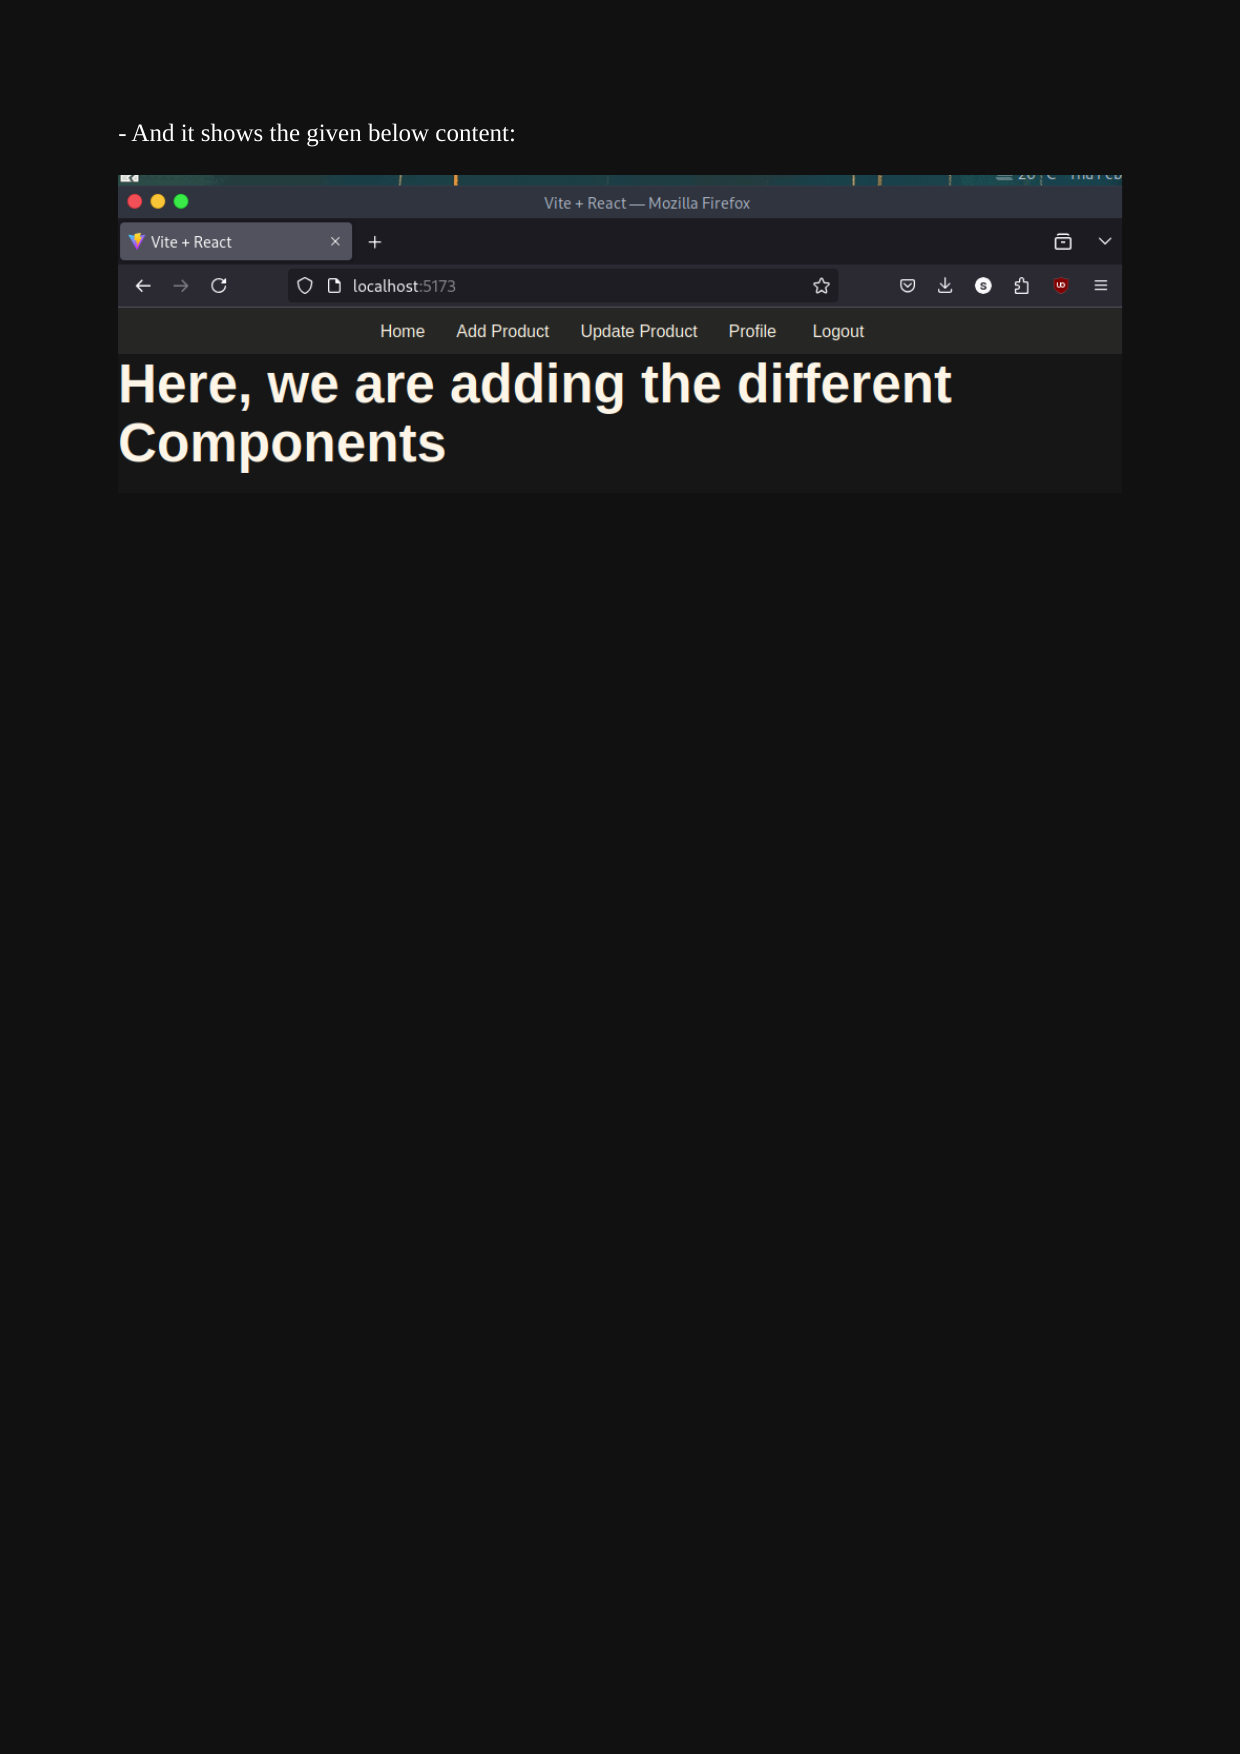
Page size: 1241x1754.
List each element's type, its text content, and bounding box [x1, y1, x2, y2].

picture [118, 175, 1123, 493]
text - And it shows the given below content: [118, 118, 1122, 147]
